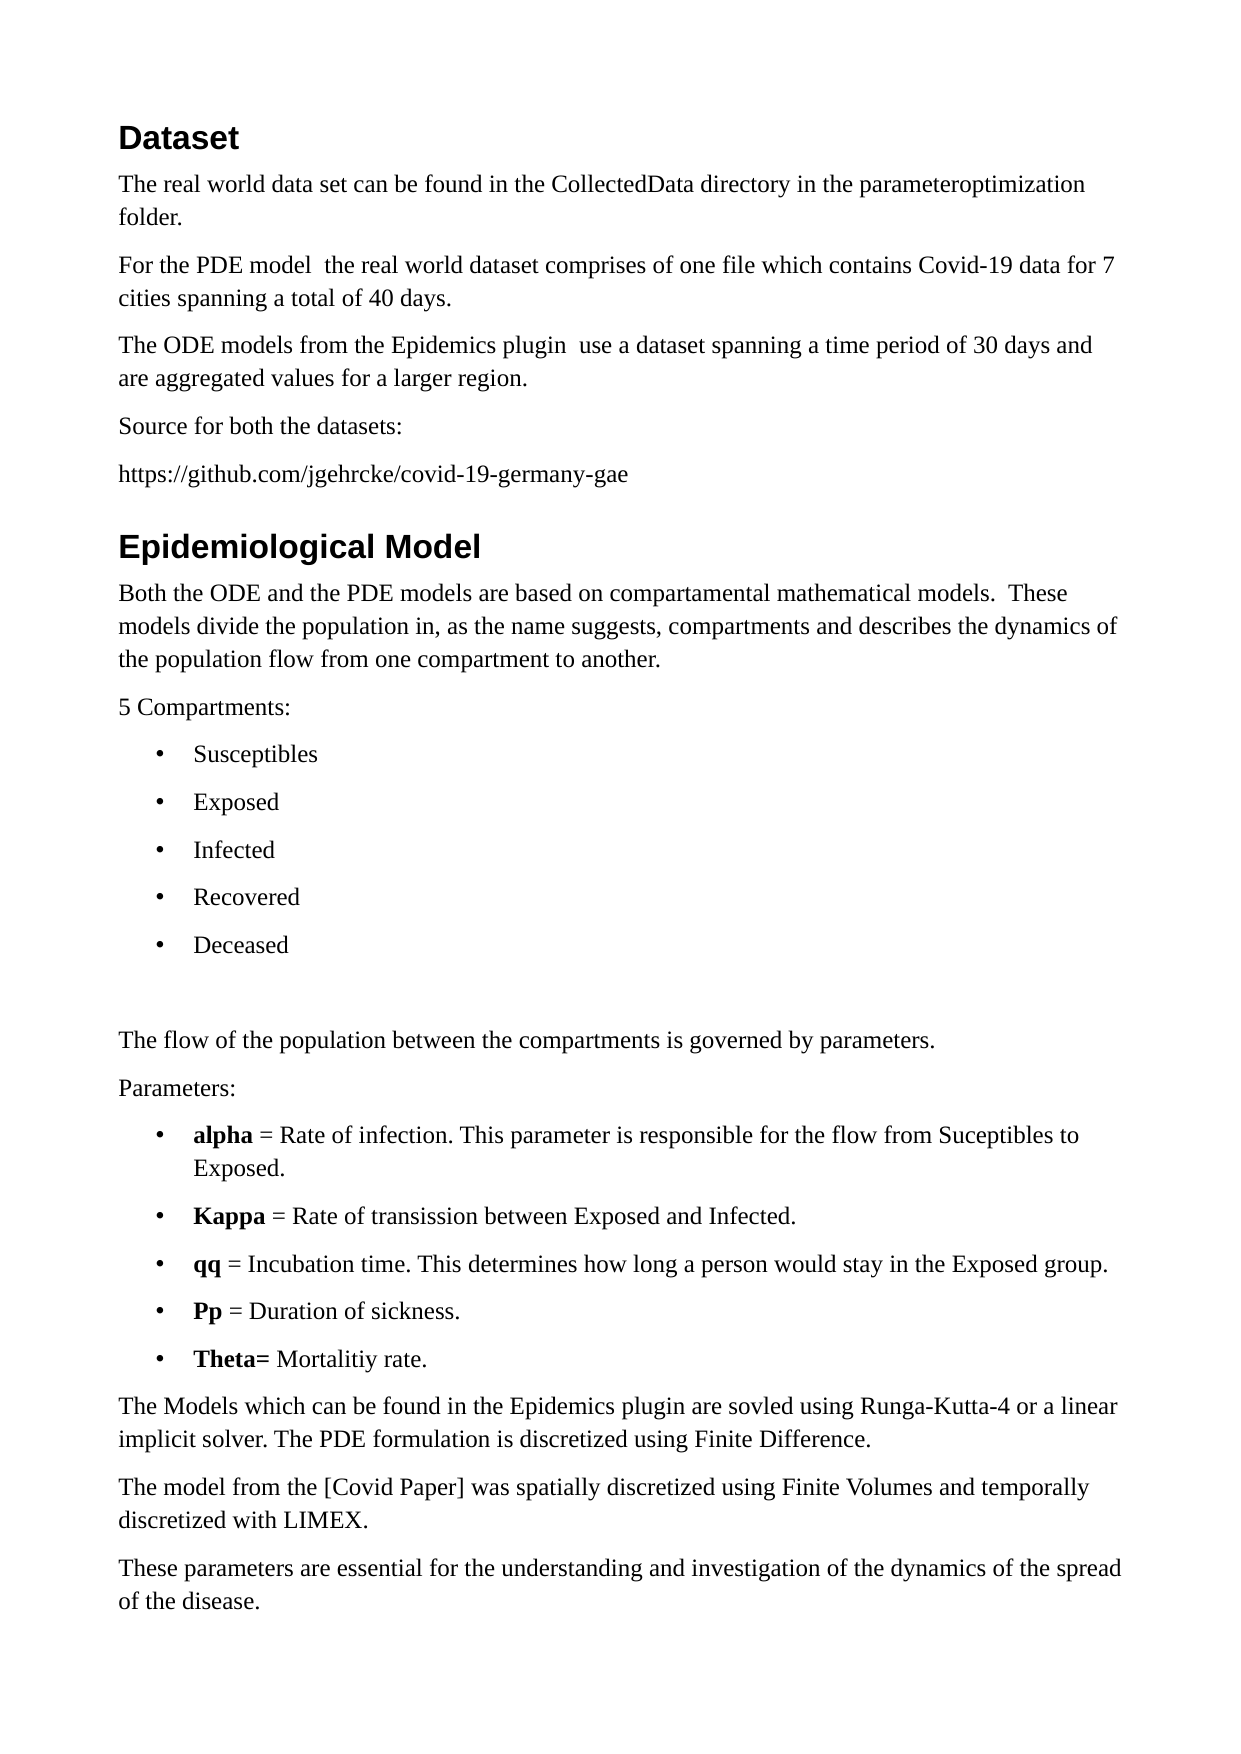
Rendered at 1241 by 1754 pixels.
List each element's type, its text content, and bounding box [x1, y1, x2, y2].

list alpha = Rate of infection. This parameter is responsible for the flow from Suceptibles to Exposed. [156, 1120, 1122, 1182]
text For the PDE model the real world dataset comprises of one file which contains Covid-19 data for 7 cities spanning a total of 40 days. [118, 250, 1122, 312]
list Pp = Duration of sickness. [156, 1296, 1122, 1325]
text The real world data set can be found in the CollectedData directory in the parameteroptimization folder. [118, 169, 1122, 231]
text The model from the [Covid Paper] was spatially discretized using Finite Volumes and temporally discretized with LIMEX. [118, 1472, 1122, 1534]
list qq = Incubation time. This determines how long a person would stay in the Exposed group. [156, 1249, 1122, 1277]
list Deceased [156, 930, 1122, 959]
text Both the ODE and the PDE models are based on compartamental mathematical models. These models divide the population in, as the name suggests, compartments and describes the dynamics of the population flow from one compartment to another. [118, 578, 1122, 673]
text These parameters are essential for the understanding and investigation of the dynamics of the spread of the disease. [118, 1553, 1122, 1614]
list Infected [156, 835, 1122, 863]
list Exposed [156, 787, 1122, 816]
text The flow of the population between the compartments is governed by parameters. [118, 1025, 1122, 1054]
list Theta= Mortalitiy rate. [156, 1344, 1122, 1373]
text Parameters: [118, 1073, 1122, 1102]
text 5 Compartments: [118, 692, 1122, 721]
text https://github.com/jgehrcke/covid-19-germany-gae [118, 459, 1122, 487]
subtitle Epidemiological Model [118, 527, 1122, 566]
list Susceptibles [156, 739, 1122, 768]
list Kappa = Rate of transission between Exposed and Infected. [156, 1201, 1122, 1230]
list Recovered [156, 882, 1122, 911]
text The ODE models from the Epidemics plugin use a dataset spanning a time period of 30 days and are aggregated values for a larger region. [118, 331, 1122, 392]
text Source for both the datasets: [118, 411, 1122, 440]
text The Models which can be found in the Epidemics plugin are sovled using Runga-Kutta-4 or a linear implicit solver. The PDE formulation is discretized using Finite Difference. [118, 1391, 1122, 1453]
subtitle Dataset [118, 118, 1122, 157]
